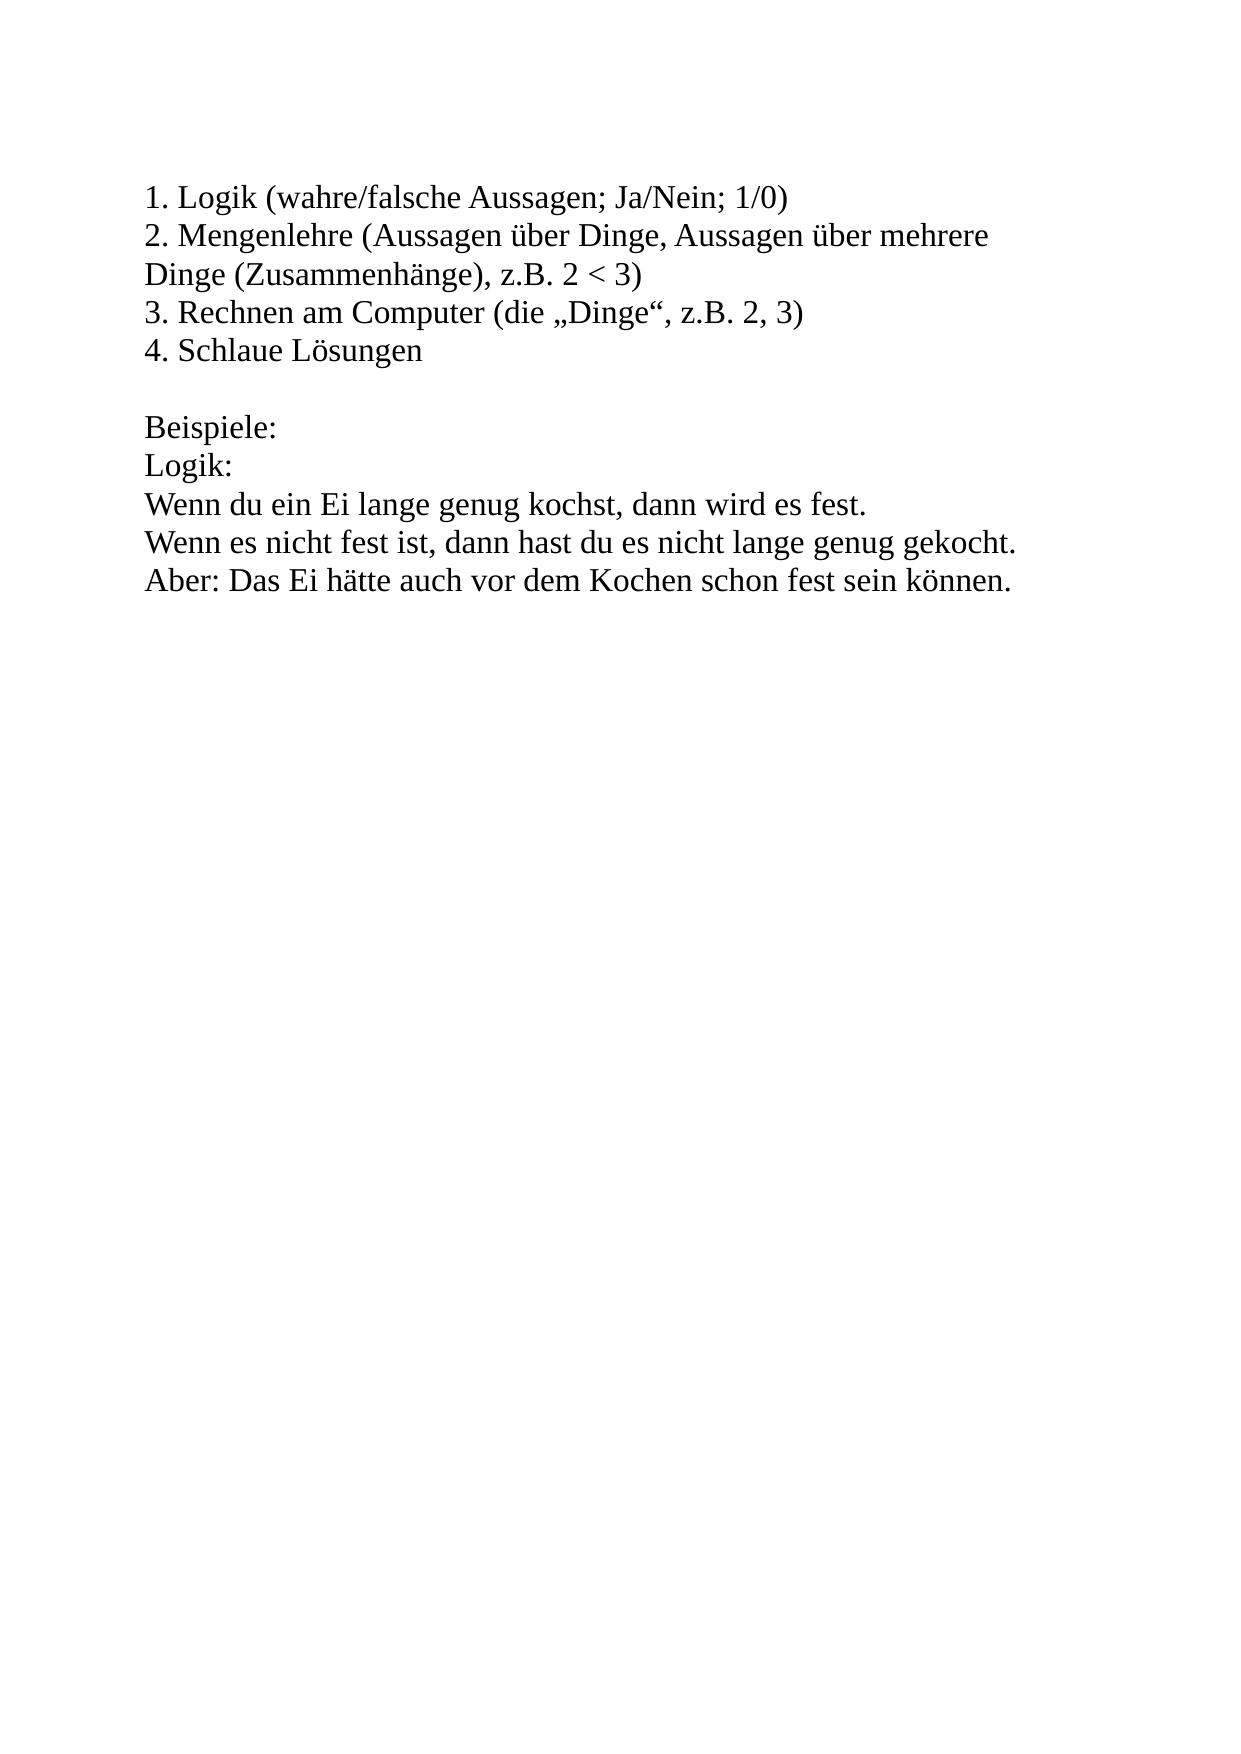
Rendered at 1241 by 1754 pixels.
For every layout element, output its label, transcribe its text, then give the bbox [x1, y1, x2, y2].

text Wenn es nicht fest ist, dann hast du es nicht lange genug gekocht. [144, 522, 1044, 561]
text Logik: [144, 446, 1044, 484]
text 1. Logik (wahre/falsche Aussagen; Ja/Nein; 1/0) [144, 177, 1044, 216]
text 4. Schlaue Lösungen [144, 331, 1044, 369]
text 3. Rechnen am Computer (die „Dinge“, z.B. 2, 3) [144, 292, 1044, 331]
text Aber: Das Ei hätte auch vor dem Kochen schon fest sein können. [144, 561, 1044, 599]
text Beispiele: [144, 407, 1044, 446]
text Wenn du ein Ei lange genug kochst, dann wird es fest. [144, 484, 1044, 522]
text 2. Mengenlehre (Aussagen über Dinge, Aussagen über mehrere Dinge (Zusammenhänge), z.B. 2 < 3) [144, 216, 1044, 292]
